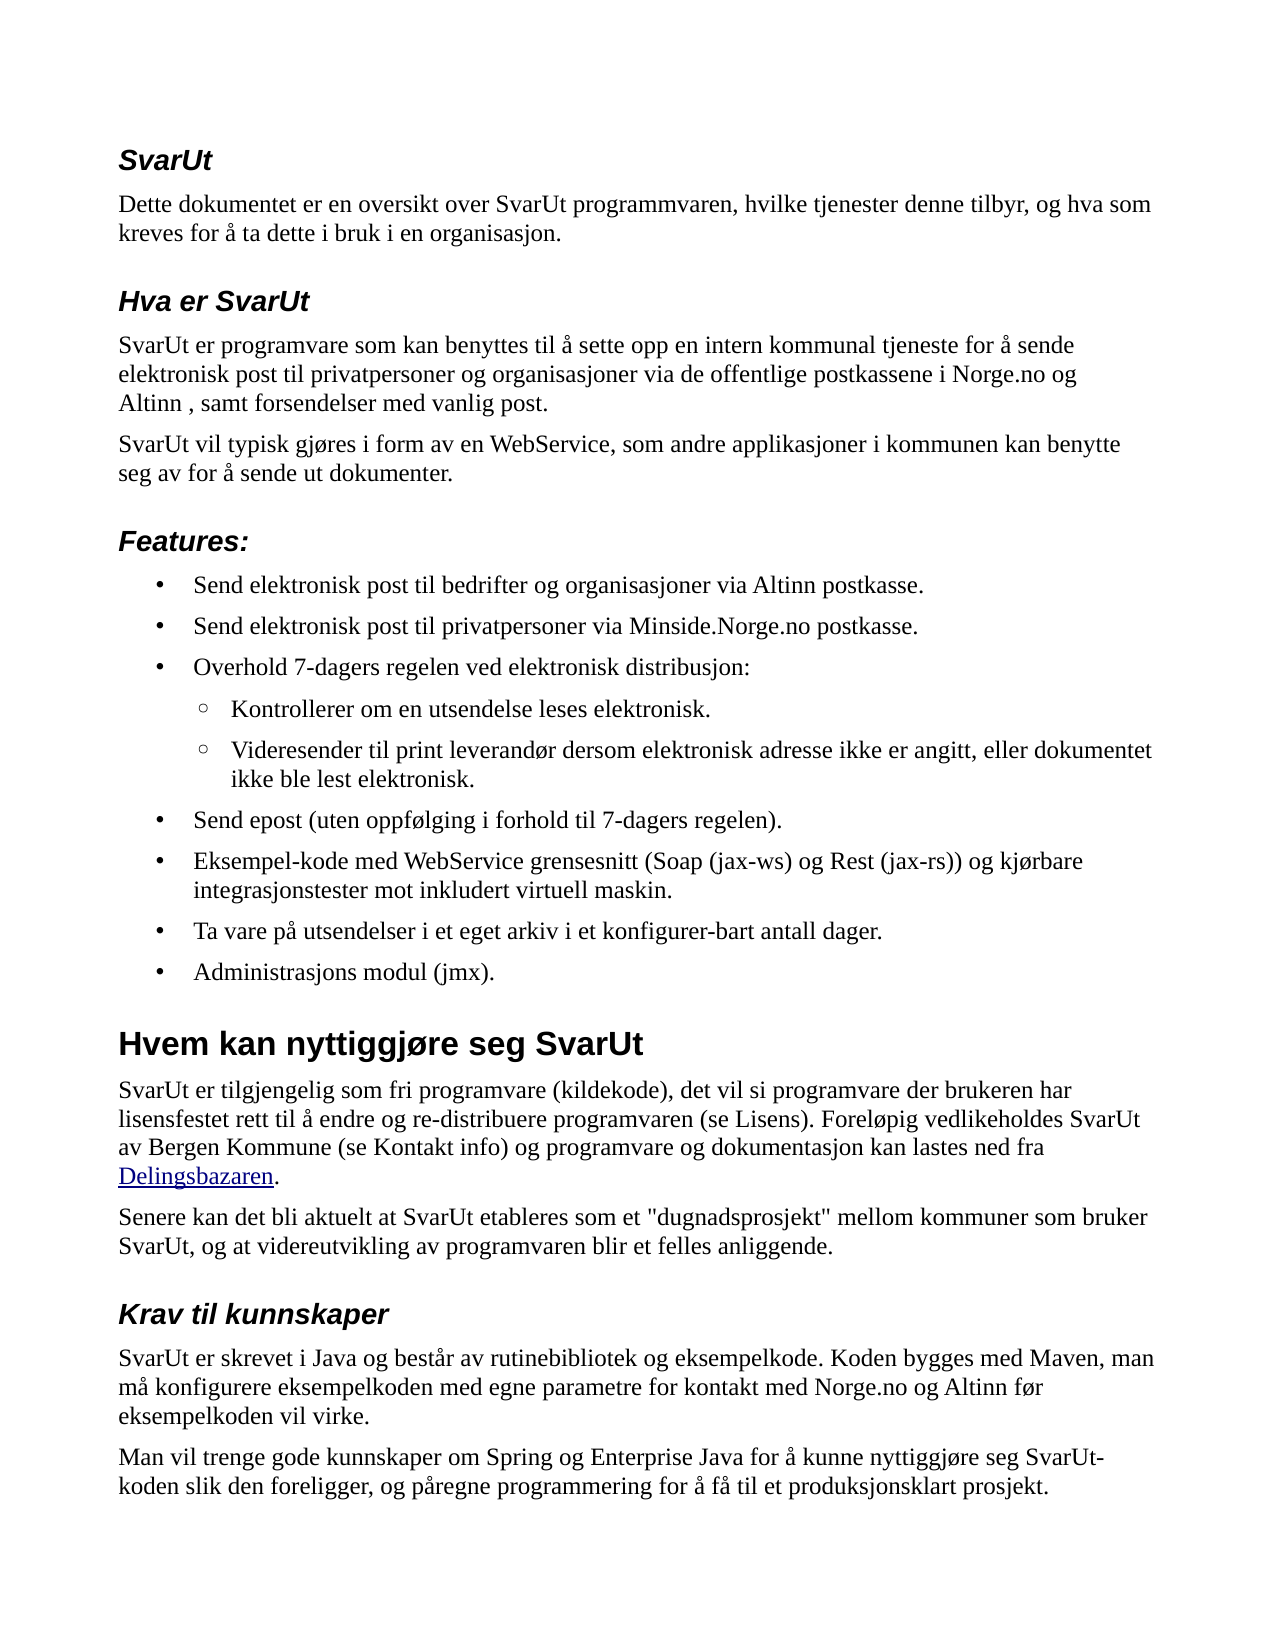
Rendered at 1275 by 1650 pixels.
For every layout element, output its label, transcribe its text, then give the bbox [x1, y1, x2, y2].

list Send elektronisk post til privatpersoner via Minside.Norge.no postkasse. [156, 611, 1157, 640]
list Administrasjons modul (jmx). [156, 957, 1157, 986]
subtitle Features: [118, 524, 1157, 557]
list Kontrollerer om en utsendelse leses elektronisk. [193, 694, 1157, 722]
list Eksempel-kode med WebService grensesnitt (Soap (jax-ws) og Rest (jax-rs)) og kjørbare integrasjonstester mot inkludert virtuell maskin. [156, 846, 1157, 904]
text SvarUt er skrevet i Java og består av rutinebibliotek og eksempelkode. Koden bygges med Maven, man må konfigurere eksempelkoden med egne parametre for kontakt med Norge.no og Altinn før eksempelkoden vil virke. [118, 1343, 1157, 1430]
subtitle Krav til kunnskaper [118, 1297, 1157, 1331]
text Dette dokumentet er en oversikt over SvarUt programmvaren, hvilke tjenester denne tilbyr, og hva som kreves for å ta dette i bruk i en organisasjon. [118, 189, 1157, 247]
list Ta vare på utsendelser i et eget arkiv i et konfigurer-bart antall dager. [156, 916, 1157, 945]
text Man vil trenge gode kunnskaper om Spring og Enterprise Java for å kunne nyttiggjøre seg SvarUt-koden slik den foreligger, og påregne programmering for å få til et produksjonsklart prosjekt. [118, 1442, 1157, 1500]
text SvarUt er tilgjengelig som fri programvare (kildekode), det vil si programvare der brukeren har lisensfestet rett til å endre og re-distribuere programvaren (se Lisens). Foreløpig vedlikeholdes SvarUt av Bergen Kommune (se Kontakt info) og programvare og dokumentasjon kan lastes ned fra Delingsbazaren. [118, 1075, 1157, 1190]
list Send elektronisk post til bedrifter og organisasjoner via Altinn postkasse. [156, 570, 1157, 599]
list Send epost (uten oppfølging i forhold til 7-dagers regelen). [156, 805, 1157, 834]
subtitle Hva er SvarUt [118, 284, 1157, 318]
subtitle SvarUt [118, 143, 1157, 177]
text SvarUt er programvare som kan benyttes til å sette opp en intern kommunal tjeneste for å sende elektronisk post til privatpersoner og organisasjoner via de offentlige postkassene i Norge.no og Altinn , samt forsendelser med vanlig post. [118, 330, 1157, 416]
text SvarUt vil typisk gjøres i form av en WebService, som andre applikasjoner i kommunen kan benytte seg av for å sende ut dokumenter. [118, 429, 1157, 486]
text Senere kan det bli aktuelt at SvarUt etableres som et "dugnadsprosjekt" mellom kommuner som bruker SvarUt, og at videreutvikling av programvaren blir et felles anliggende. [118, 1202, 1157, 1260]
list Videresender til print leverandør dersom elektronisk adresse ikke er angitt, eller dokumentet ikke ble lest elektronisk. [193, 735, 1157, 792]
list Overhold 7-dagers regelen ved elektronisk distribusjon: [156, 652, 1157, 681]
subtitle Hvem kan nyttiggjøre seg SvarUt [118, 1024, 1157, 1062]
